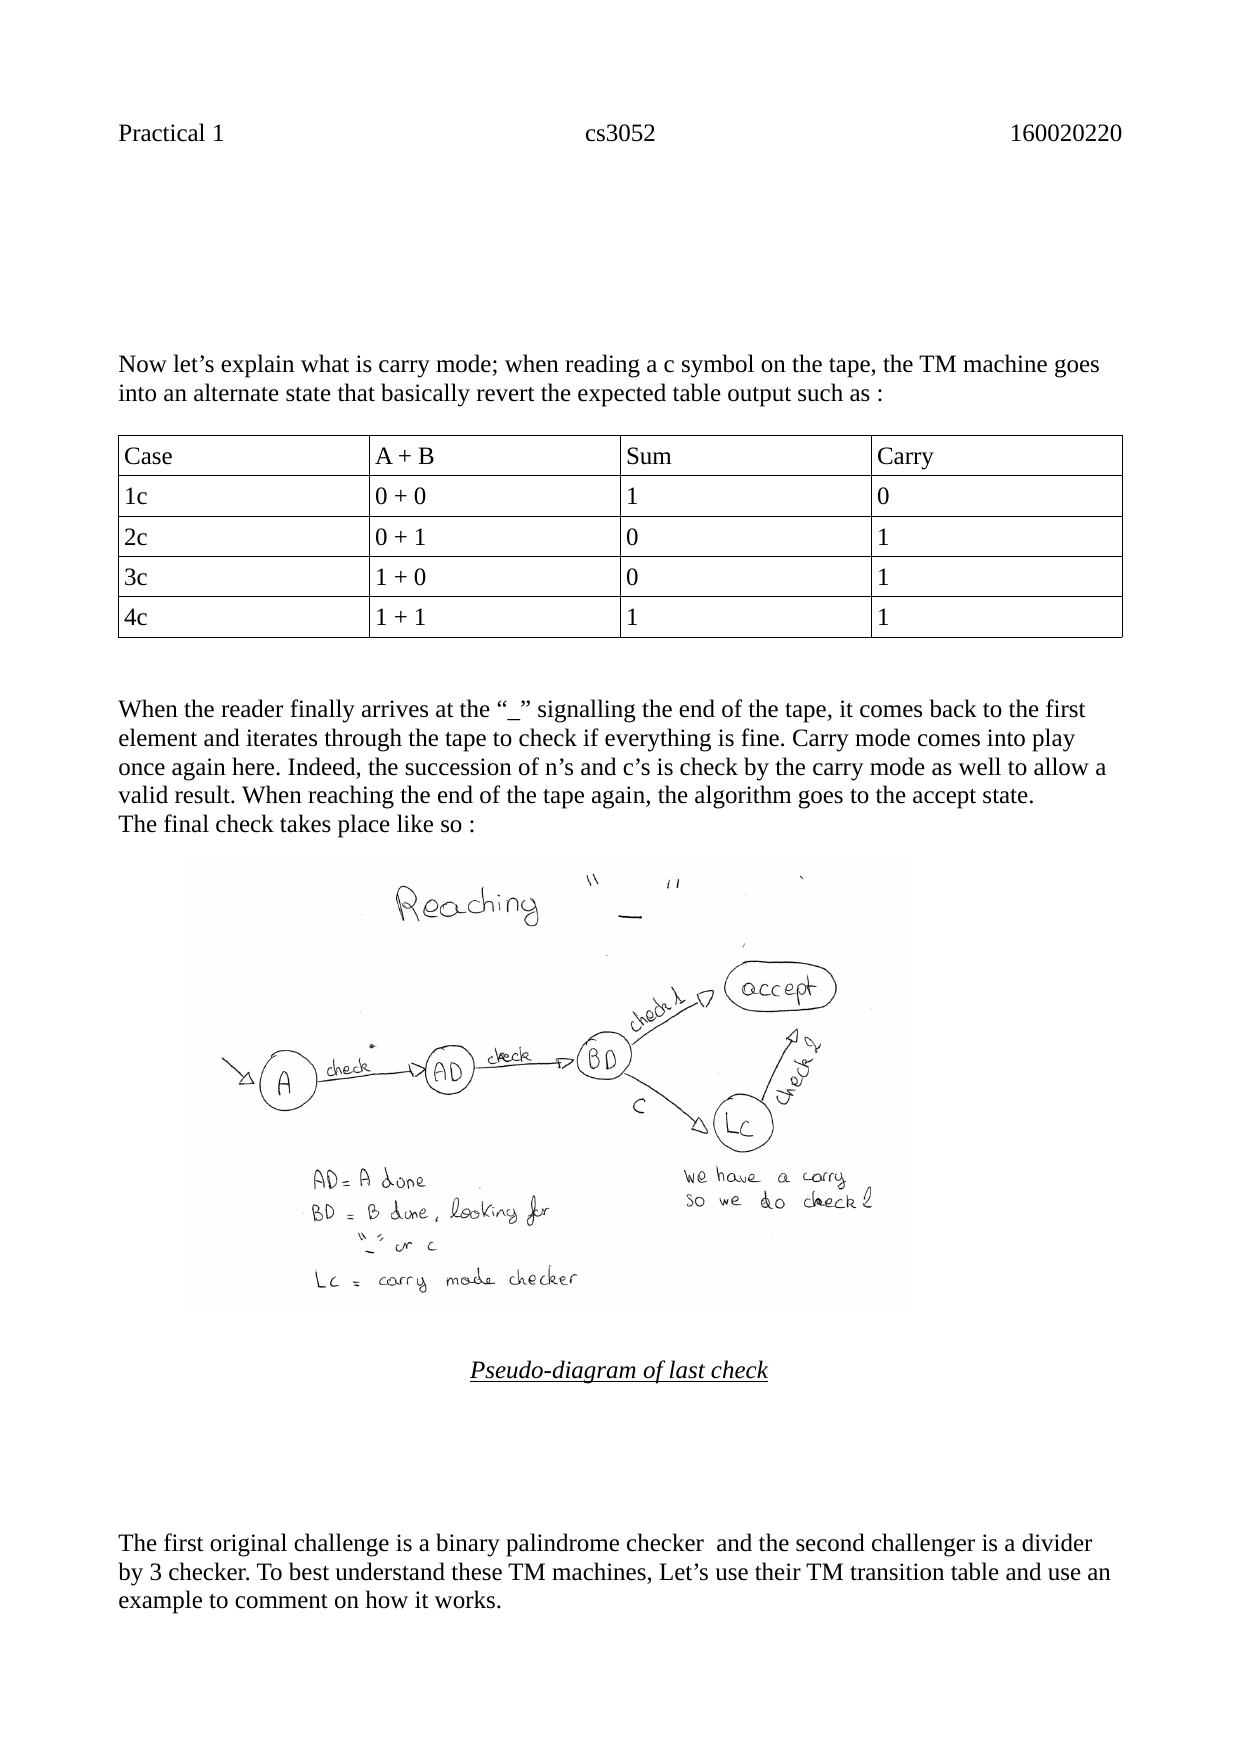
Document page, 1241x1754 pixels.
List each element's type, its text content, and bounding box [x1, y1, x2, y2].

table_cell 1 + 1 [370, 597, 620, 637]
table_header Case [119, 436, 369, 475]
table_header Carry [872, 436, 1122, 475]
table_header Sum [621, 436, 871, 475]
picture [182, 854, 911, 1313]
table_cell 0 [872, 476, 1122, 516]
table_cell 1 [872, 517, 1122, 556]
table_header A + B [370, 436, 620, 475]
table_cell 4c [119, 597, 369, 637]
table_cell 0 [621, 557, 871, 596]
table_cell 0 + 0 [370, 476, 620, 516]
table_cell 1 [621, 476, 871, 516]
table_cell 3c [119, 557, 369, 596]
table_cell 1 + 0 [370, 557, 620, 596]
text The first original challenge is a binary palindrome checker and the second challenger is a divider by 3 checker. To best understand these TM machines, Let’s use their TM transition table and use an example to comment on how it works. [118, 1528, 1122, 1614]
text The final check takes place like so : [118, 809, 1122, 838]
text Now let’s explain what is carry mode; when reading a c symbol on the tape, the TM machine goes into an alternate state that basically revert the expected table output such as : [118, 349, 1122, 406]
table_cell 1c [119, 476, 369, 516]
table_cell 1 [872, 597, 1122, 637]
table_cell 1 [621, 597, 871, 637]
table_cell 1 [872, 557, 1122, 596]
text When the reader finally arrives at the “_” signalling the end of the tape, it comes back to the first element and iterates through the tape to check if everything is fine. Carry mode comes into play once again here. Indeed, the succession of n’s and c’s is check by the carry mode as well to allow a valid result. When reaching the end of the tape again, the algorithm goes to the accept state. [118, 694, 1122, 809]
table_cell 0 [621, 517, 871, 556]
table_cell 0 + 1 [370, 517, 620, 556]
table_cell 2c [119, 517, 369, 556]
text Pseudo-diagram of last check [118, 1356, 1122, 1384]
